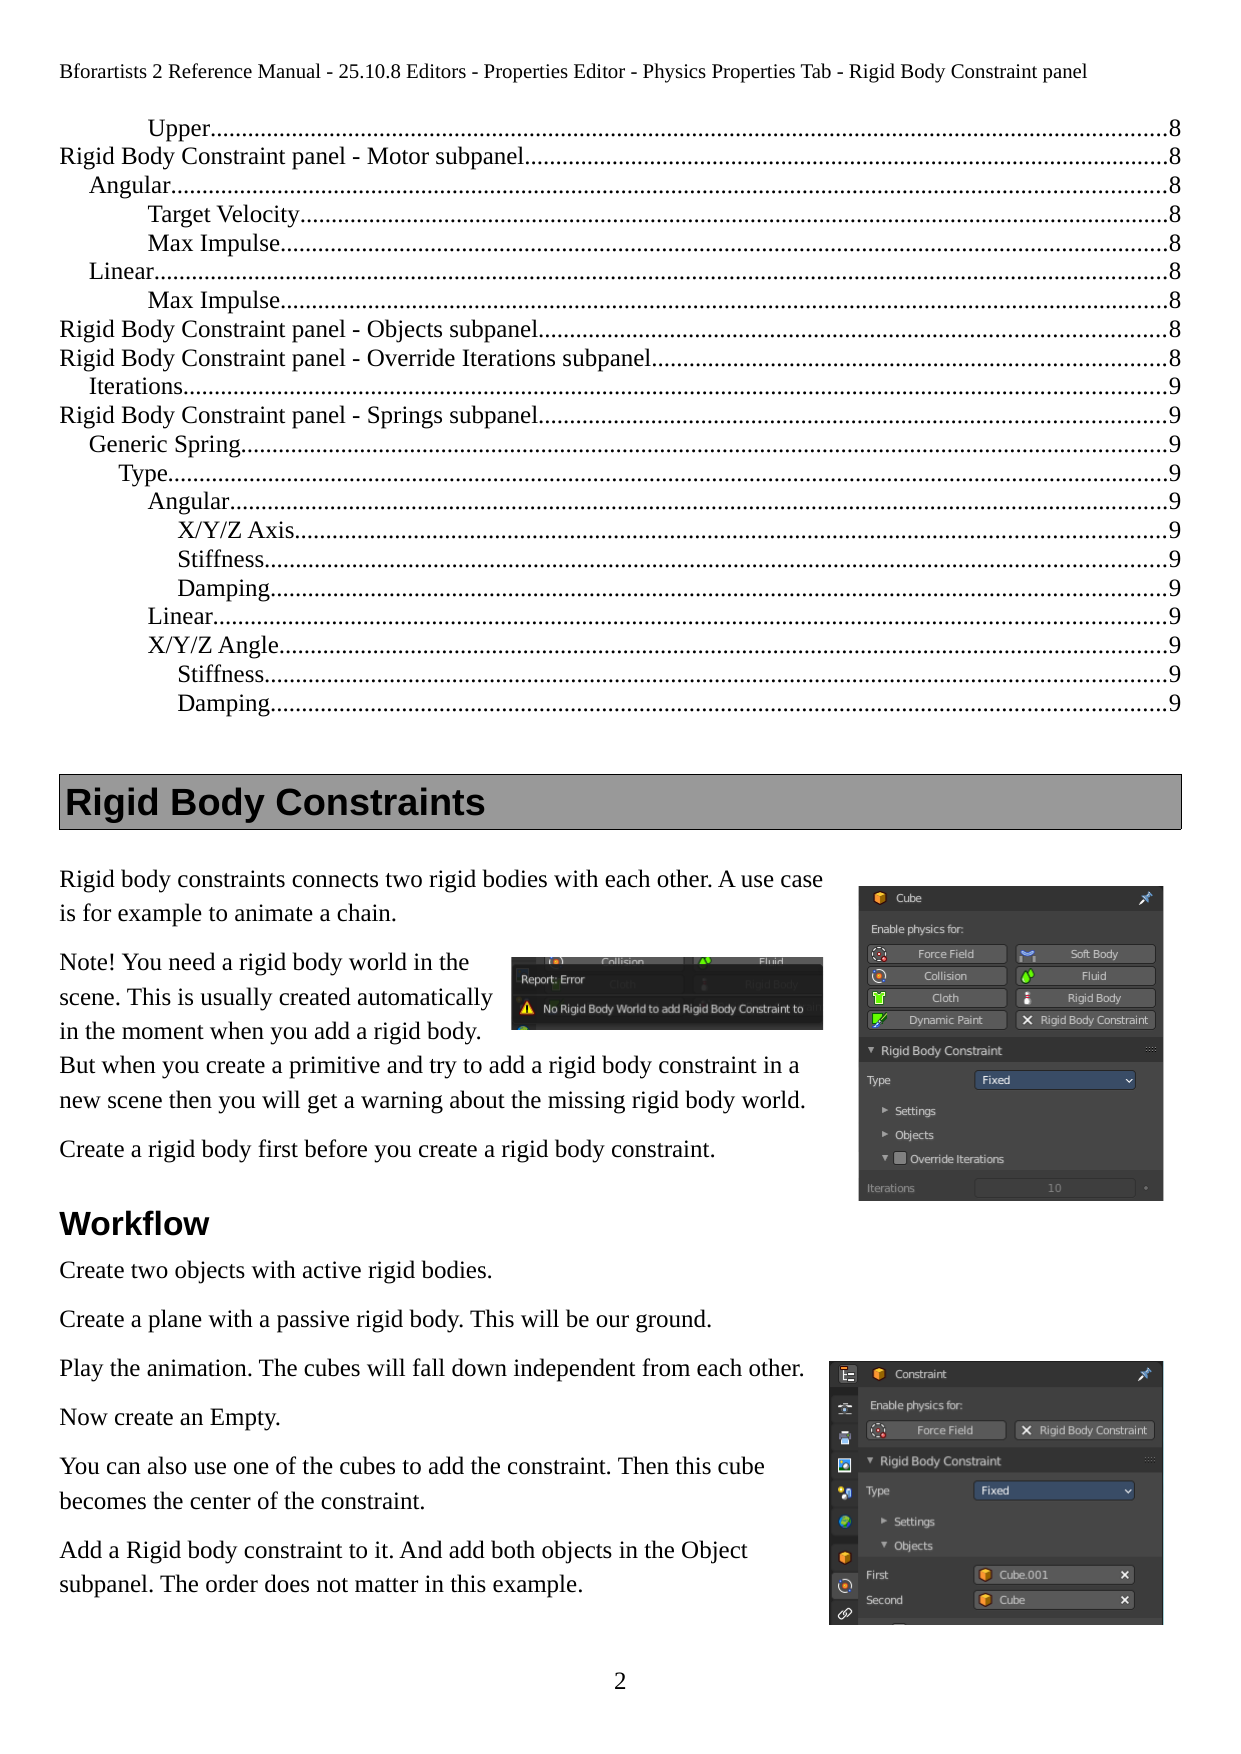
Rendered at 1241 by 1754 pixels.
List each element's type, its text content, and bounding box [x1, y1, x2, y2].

text Linear 8 [88, 256, 1181, 285]
text Create two objects with active rigid bodies. [59, 1255, 1181, 1284]
text Generic Spring 9 [88, 429, 1181, 458]
text Add a Rigid body constraint to it. And add both objects in the Object subpanel. The order does not matter in this example. [59, 1535, 829, 1598]
text Stiffness 9 [177, 544, 1181, 573]
text Upper 8 [147, 113, 1181, 141]
picture [858, 886, 1164, 1201]
text Create a plane with a passive rigid body. This will be our ground. [59, 1304, 1181, 1333]
text Type 9 [118, 458, 1181, 486]
text Angular 8 [88, 170, 1181, 199]
text Damping 9 [177, 688, 1181, 716]
text Rigid body constraints connects two rigid bodies with each other. A use case is for example to animate a chain. [59, 864, 1181, 927]
text X/Y/Z Axis 9 [177, 515, 1181, 544]
text [1164, 1402, 1181, 1431]
text Stiffness 9 [177, 659, 1181, 688]
text Note! You need a rigid body world in the scene. This is usually created automatically in the moment when you add a rigid body. But when you create a primitive and try to add a rigid body constraint in a new scene then you will get a warning about the missing rigid body world. [59, 947, 858, 1114]
text Linear 9 [147, 601, 1181, 630]
text Rigid Body Constraint panel - Override Iterations subpanel 8 [59, 343, 1181, 371]
text Now create an Empty. [59, 1402, 829, 1431]
picture [829, 1361, 1164, 1625]
picture [511, 957, 824, 1030]
text Play the animation. The cubes will fall down independent from each other. [59, 1353, 1181, 1382]
text Rigid Body Constraint panel - Motor subpanel 8 [59, 141, 1181, 170]
text Target Velocity 8 [147, 199, 1181, 228]
text X/Y/Z Angle 9 [147, 630, 1181, 659]
text Rigid Body Constraint panel - Objects subpanel 8 [59, 314, 1181, 343]
text Damping 9 [177, 573, 1181, 601]
text Angular 9 [147, 486, 1181, 515]
text Rigid Body Constraint panel - Springs subpanel 9 [59, 400, 1181, 429]
subtitle Workflow [59, 1204, 1181, 1243]
text Max Impulse 8 [147, 285, 1181, 314]
text Create a rigid body first before you create a rigid body constraint. [59, 1134, 858, 1163]
table_header Rigid Body Constraints [60, 775, 1181, 829]
text Max Impulse 8 [147, 228, 1181, 256]
text Iterations 9 [88, 371, 1181, 400]
text You can also use one of the cubes to add the constraint. Then this cube becomes the center of the constraint. [59, 1451, 829, 1515]
